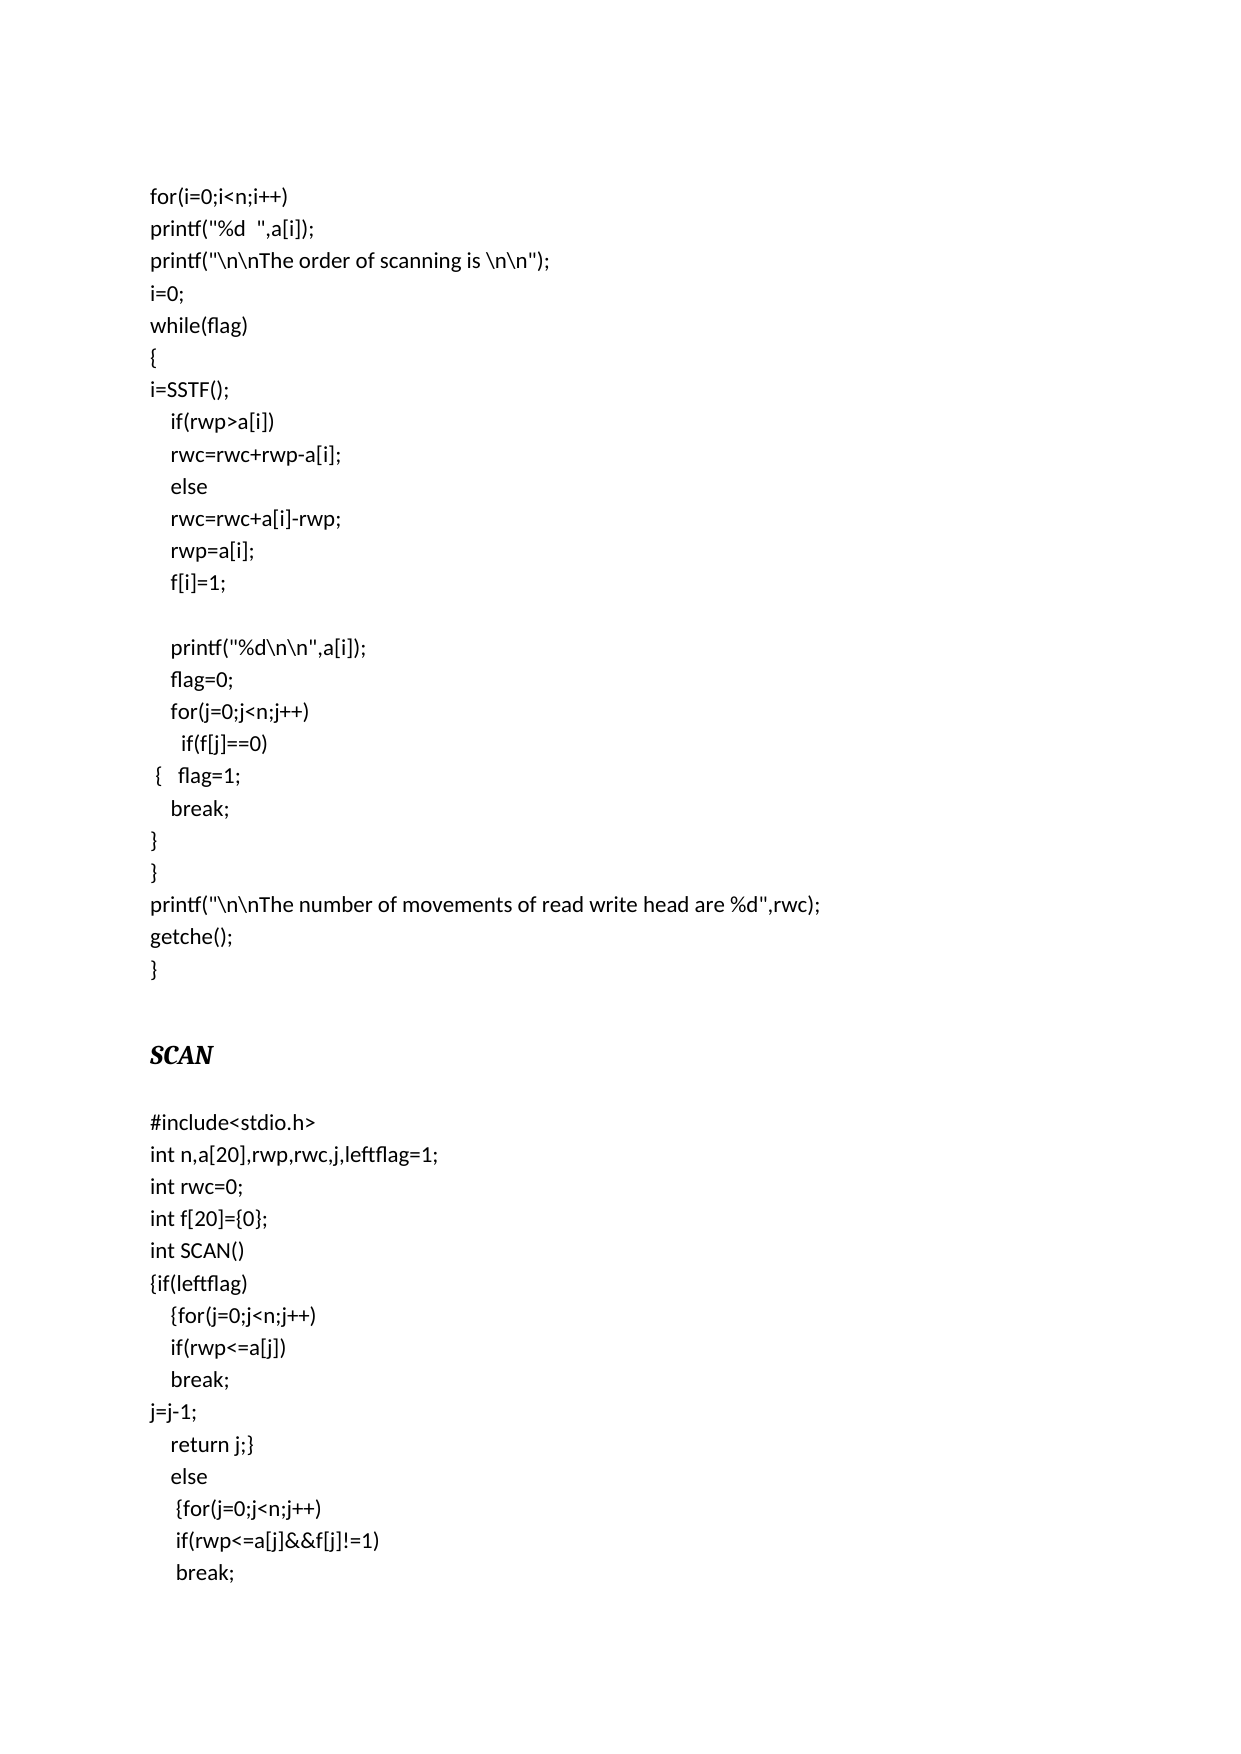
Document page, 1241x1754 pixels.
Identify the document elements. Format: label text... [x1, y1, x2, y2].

text #include<stdio.h> [150, 1108, 1091, 1136]
text rwc=rwc+rwp-a[i]; [150, 440, 1091, 468]
text if(rwp>a[i]) [150, 407, 1091, 436]
text {if(leftflag) [150, 1269, 1091, 1297]
subtitle SCAN [150, 1040, 1091, 1071]
text for(j=0;j<n;j++) [150, 697, 1091, 725]
text printf("\n\nThe order of scanning is \n\n"); [150, 247, 1091, 274]
text { [150, 343, 1091, 371]
text f[i]=1; [150, 568, 1091, 596]
text break; [150, 794, 1091, 822]
text printf("%d\n\n",a[i]); [150, 633, 1091, 661]
text else [150, 1462, 1091, 1490]
text while(flag) [150, 311, 1091, 339]
text if(rwp<=a[j]&&f[j]!=1) [150, 1526, 1091, 1554]
text j=j-1; [150, 1397, 1091, 1426]
text } [150, 826, 1091, 854]
text getche(); [150, 922, 1091, 951]
text if(f[j]==0) [150, 729, 1091, 757]
text int f[20]={0}; [150, 1204, 1091, 1232]
text flag=0; [150, 665, 1091, 693]
text {for(j=0;j<n;j++) [150, 1301, 1091, 1329]
text { flag=1; [150, 762, 1091, 789]
text rwp=a[i]; [150, 536, 1091, 564]
text else [150, 472, 1091, 500]
text int n,a[20],rwp,rwc,j,leftflag=1; [150, 1140, 1091, 1168]
text int rwc=0; [150, 1172, 1091, 1200]
text i=SSTF(); [150, 375, 1091, 403]
text printf("\n\nThe number of movements of read write head are %d",rwc); [150, 890, 1091, 918]
text return j;} [150, 1430, 1091, 1458]
text printf("%d ",a[i]); [150, 214, 1091, 242]
text {for(j=0;j<n;j++) [150, 1494, 1091, 1522]
text i=0; [150, 279, 1091, 307]
text int SCAN() [150, 1237, 1091, 1264]
text break; [150, 1365, 1091, 1393]
text if(rwp<=a[j]) [150, 1333, 1091, 1361]
text break; [150, 1558, 1091, 1586]
text } [150, 858, 1091, 886]
text rwc=rwc+a[i]-rwp; [150, 504, 1091, 532]
text } [150, 955, 1091, 983]
text for(i=0;i<n;i++) [150, 182, 1091, 210]
